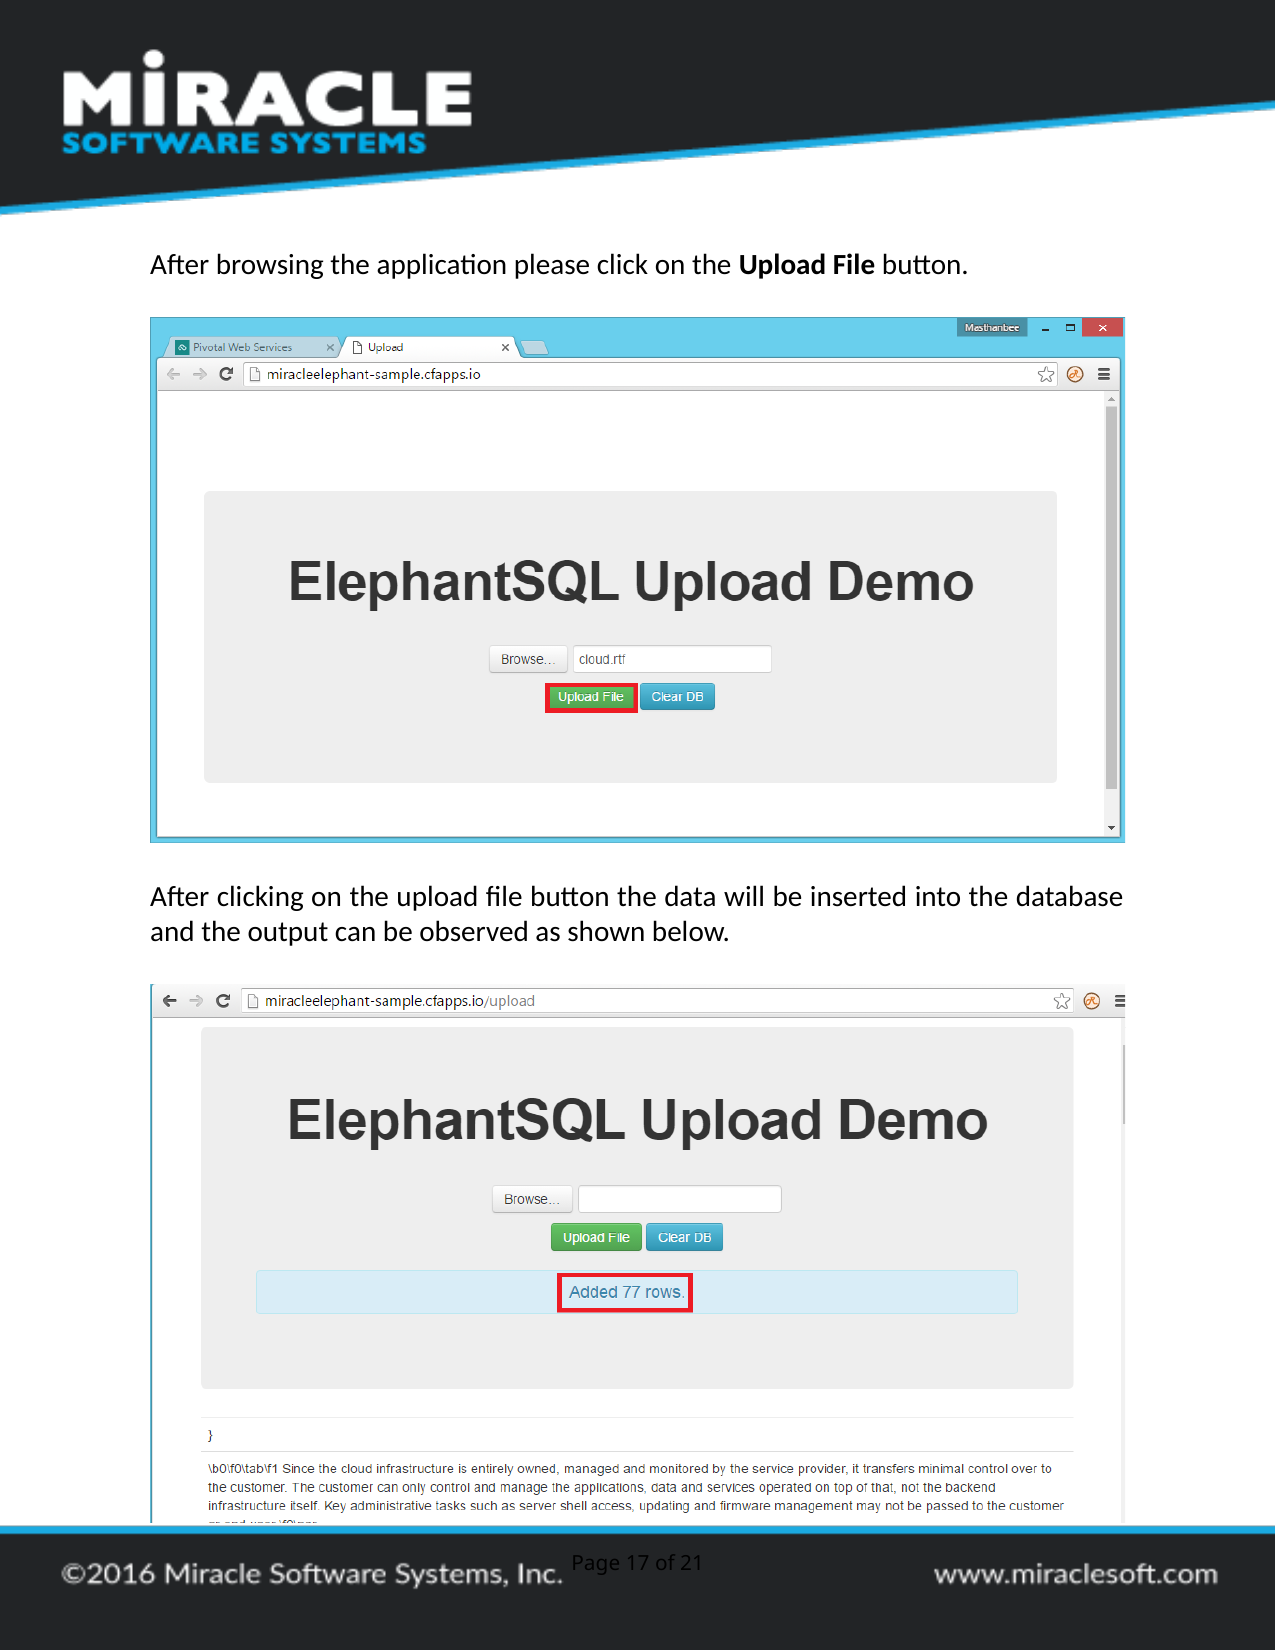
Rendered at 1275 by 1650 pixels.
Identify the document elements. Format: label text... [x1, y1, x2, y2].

text After clicking on the upload file button the data will be inserted into the database and the output can be observed as shown below. [150, 878, 1125, 949]
text After browsing the application please click on the Upload File button. [150, 246, 1125, 282]
